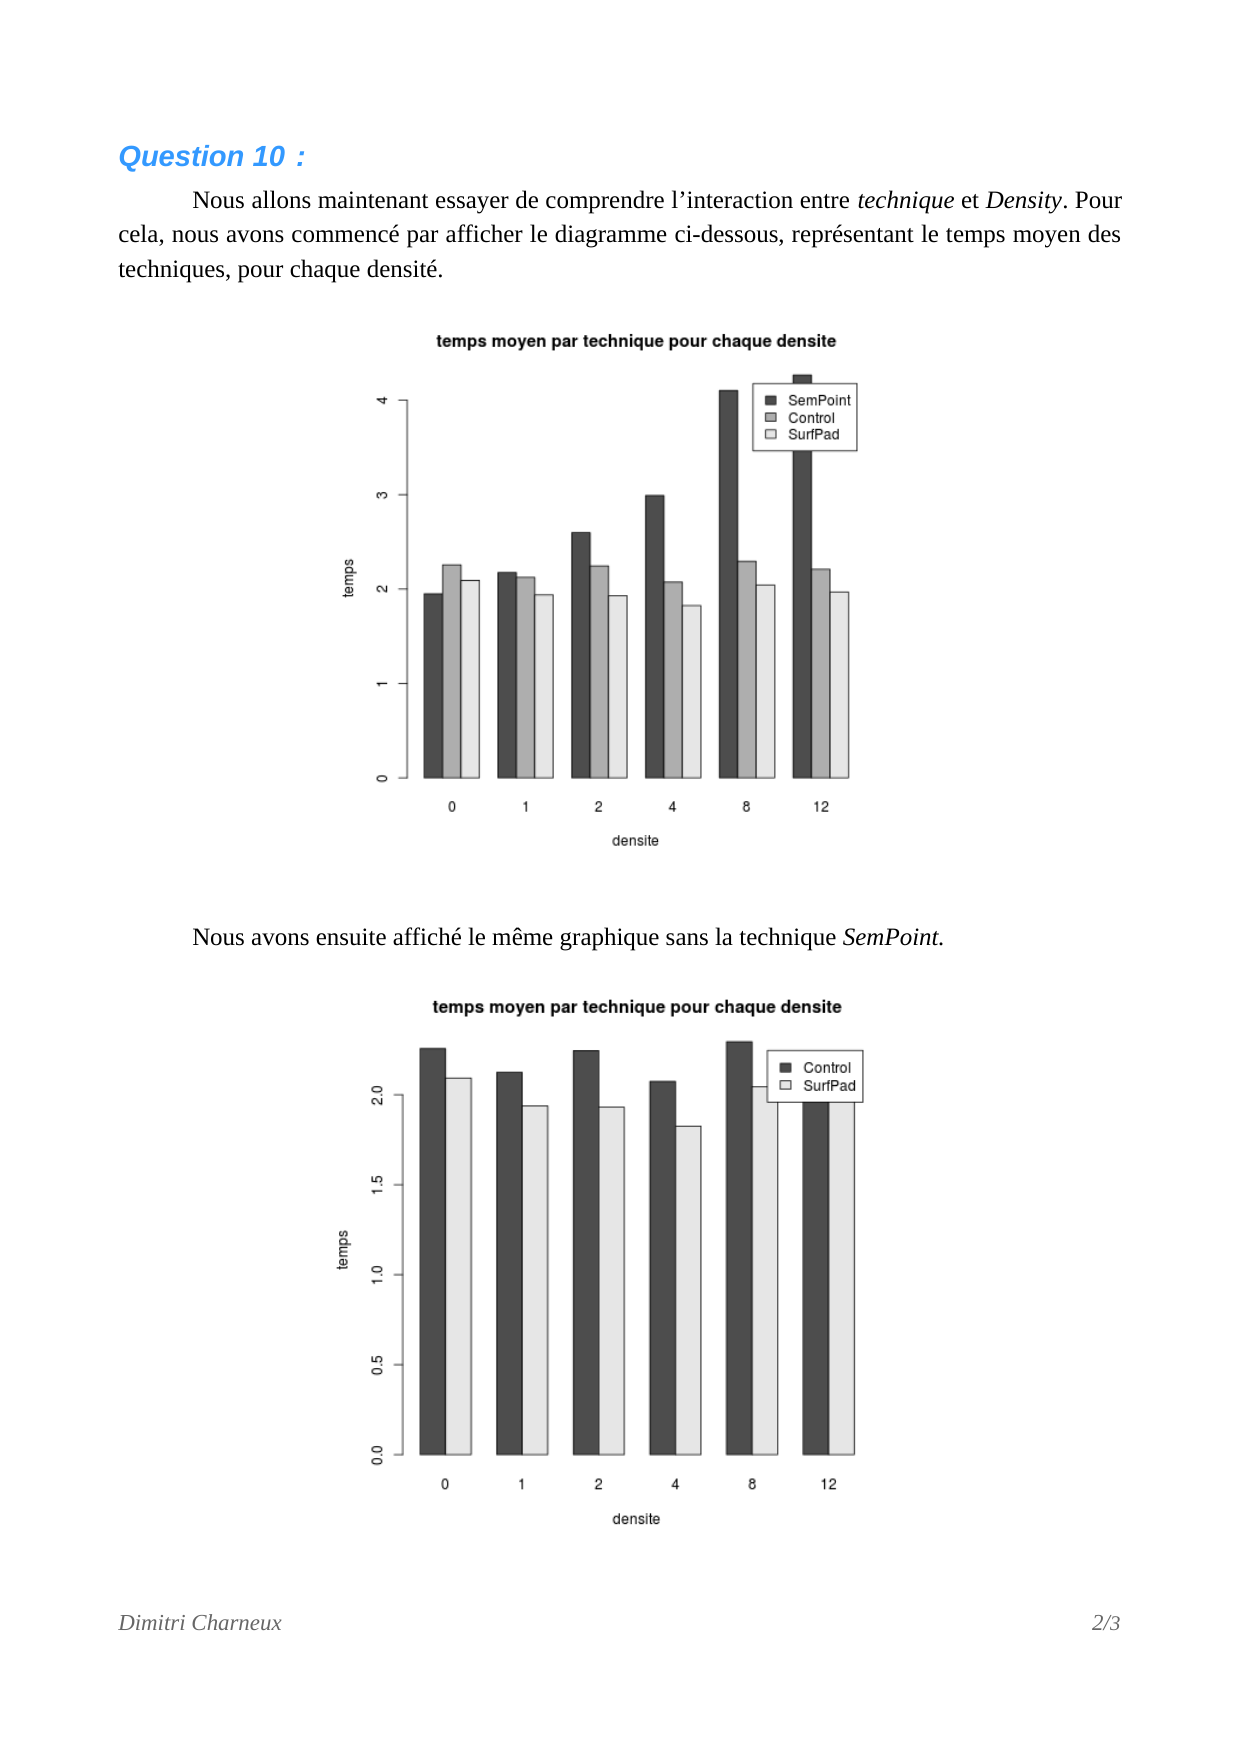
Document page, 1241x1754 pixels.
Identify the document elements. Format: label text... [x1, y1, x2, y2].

subtitle Question 10 : [118, 139, 1122, 172]
picture [332, 971, 908, 1547]
text Nous allons maintenant essayer de comprendre l’interaction entre technique et Density. Pour cela, nous avons commencé par afficher le diagramme ci-dessous, représentant le temps moyen des techniques, pour chaque densité. [118, 185, 1122, 283]
picture [338, 306, 900, 868]
text Nous avons ensuite affiché le même graphique sans la technique SemPoint. [118, 922, 1122, 951]
